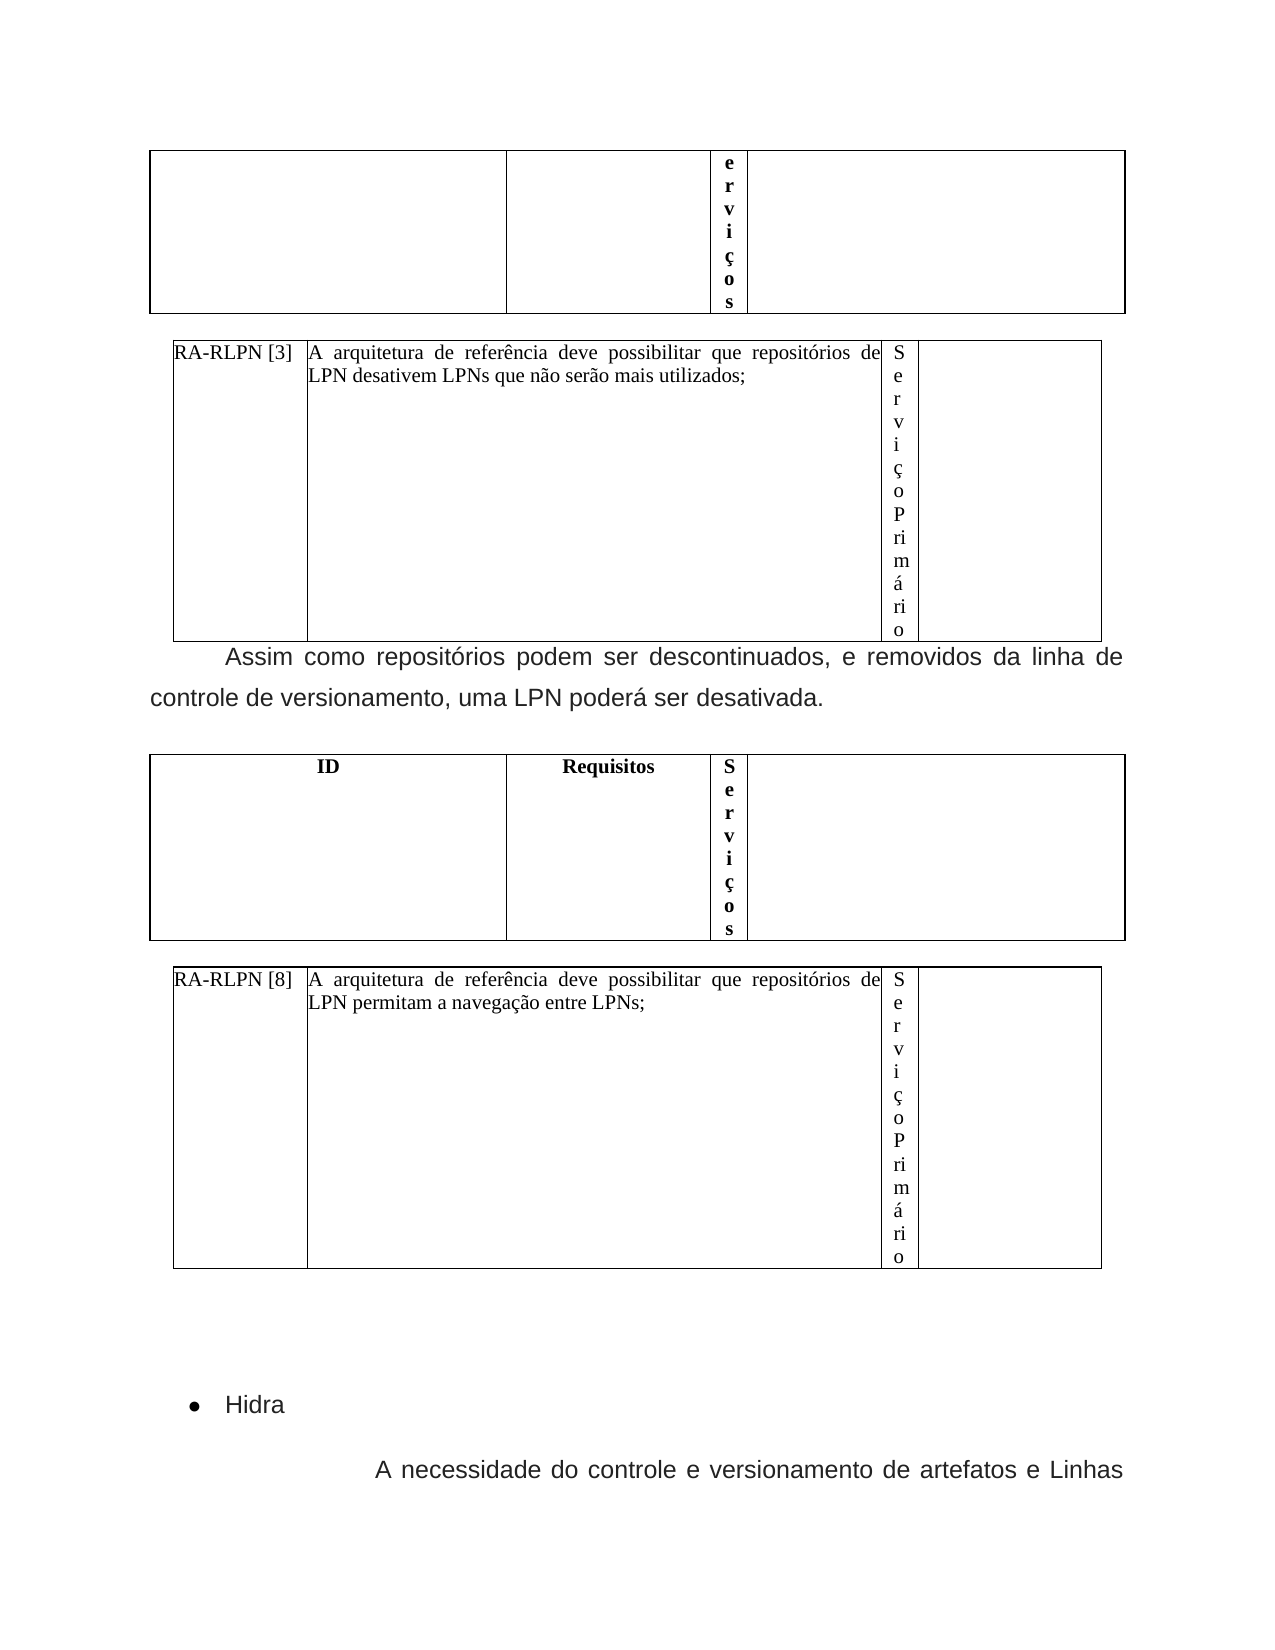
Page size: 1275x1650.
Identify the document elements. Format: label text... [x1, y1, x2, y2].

table_header Requisitos [507, 755, 710, 940]
table_header erviços [711, 151, 747, 313]
table_header Serviços [711, 755, 747, 940]
table_header Serviço Primário [882, 341, 918, 641]
table_header [748, 151, 1124, 313]
table_header [748, 755, 1124, 940]
table_header ID [151, 755, 506, 940]
table_header [919, 968, 1101, 1268]
table_header A arquitetura de referência deve possibilitar que repositórios de LPN permitam a navegação entre LPNs; [308, 968, 881, 1268]
text Assim como repositórios podem ser descontinuados, e removidos da linha de controle de versionamento, uma LPN poderá ser desativada. [150, 642, 1125, 712]
list Hidra A necessidade do controle e versionamento de artefatos e Linhas [187, 1391, 1125, 1483]
table_header [151, 151, 506, 313]
table_header RA-RLPN [3] [174, 341, 307, 641]
table_header RA-RLPN [8] [174, 968, 307, 1268]
table_header [507, 151, 710, 313]
table_header A arquitetura de referência deve possibilitar que repositórios de LPN desativem LPNs que não serão mais utilizados; [308, 341, 881, 641]
table_header Serviço Primário [882, 968, 918, 1268]
table_header [919, 341, 1101, 641]
